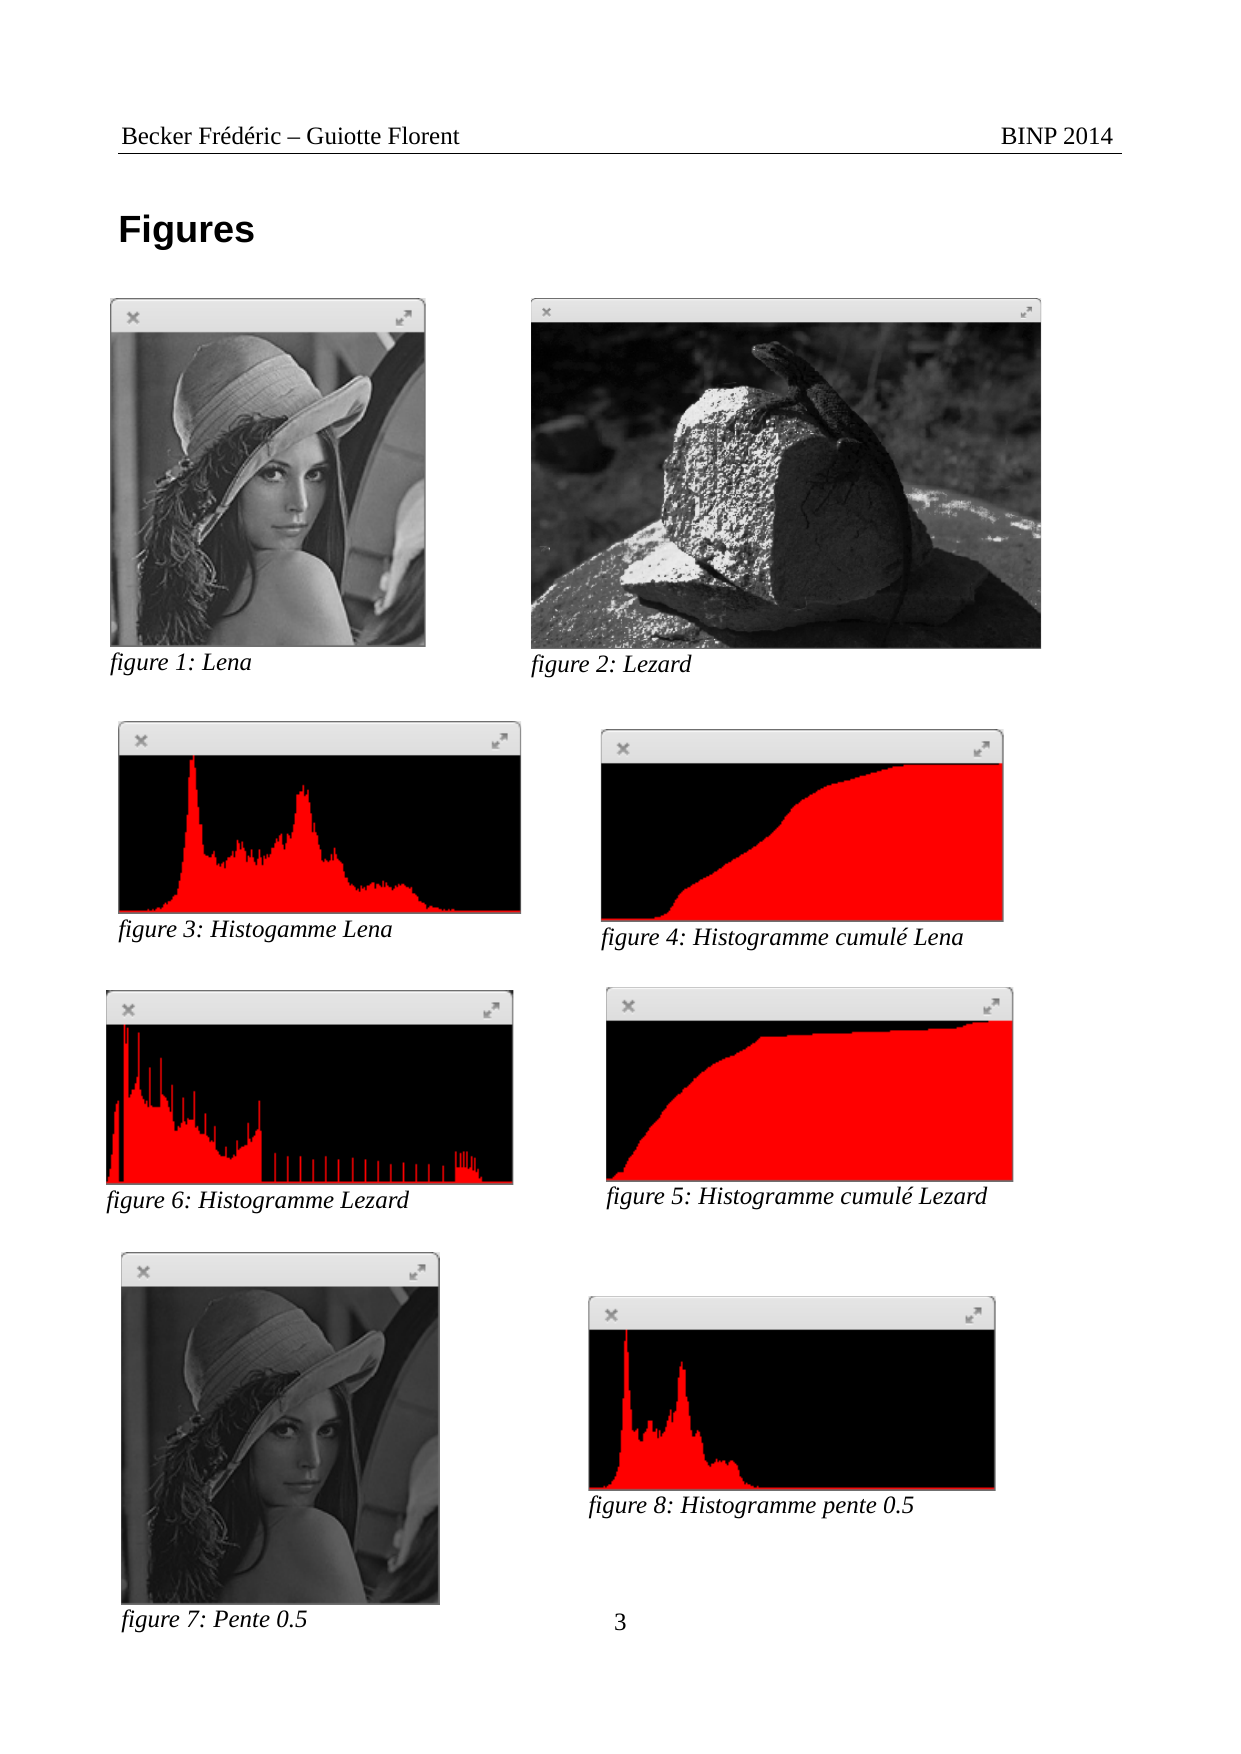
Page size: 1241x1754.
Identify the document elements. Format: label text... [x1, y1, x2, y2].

picture [531, 298, 1042, 649]
text figure 6: Histogramme Lezard [106, 1185, 513, 1213]
picture [121, 1252, 440, 1605]
picture [118, 721, 522, 914]
text figure 8: Histogramme pente 0.5 [588, 1491, 996, 1519]
picture [106, 990, 514, 1185]
picture [600, 729, 1004, 922]
text figure 1: Lena [110, 647, 425, 676]
text figure 2: Lezard [531, 649, 1041, 678]
picture [110, 298, 426, 647]
text figure 3: Histogamme Lena [118, 914, 521, 943]
picture [606, 987, 1014, 1182]
text figure 7: Pente 0.5 [121, 1605, 440, 1633]
text figure 4: Histogramme cumulé Lena [601, 922, 1004, 951]
subtitle Figures [118, 207, 1122, 251]
text figure 5: Histogramme cumulé Lezard [606, 1182, 1013, 1210]
picture [588, 1296, 996, 1491]
